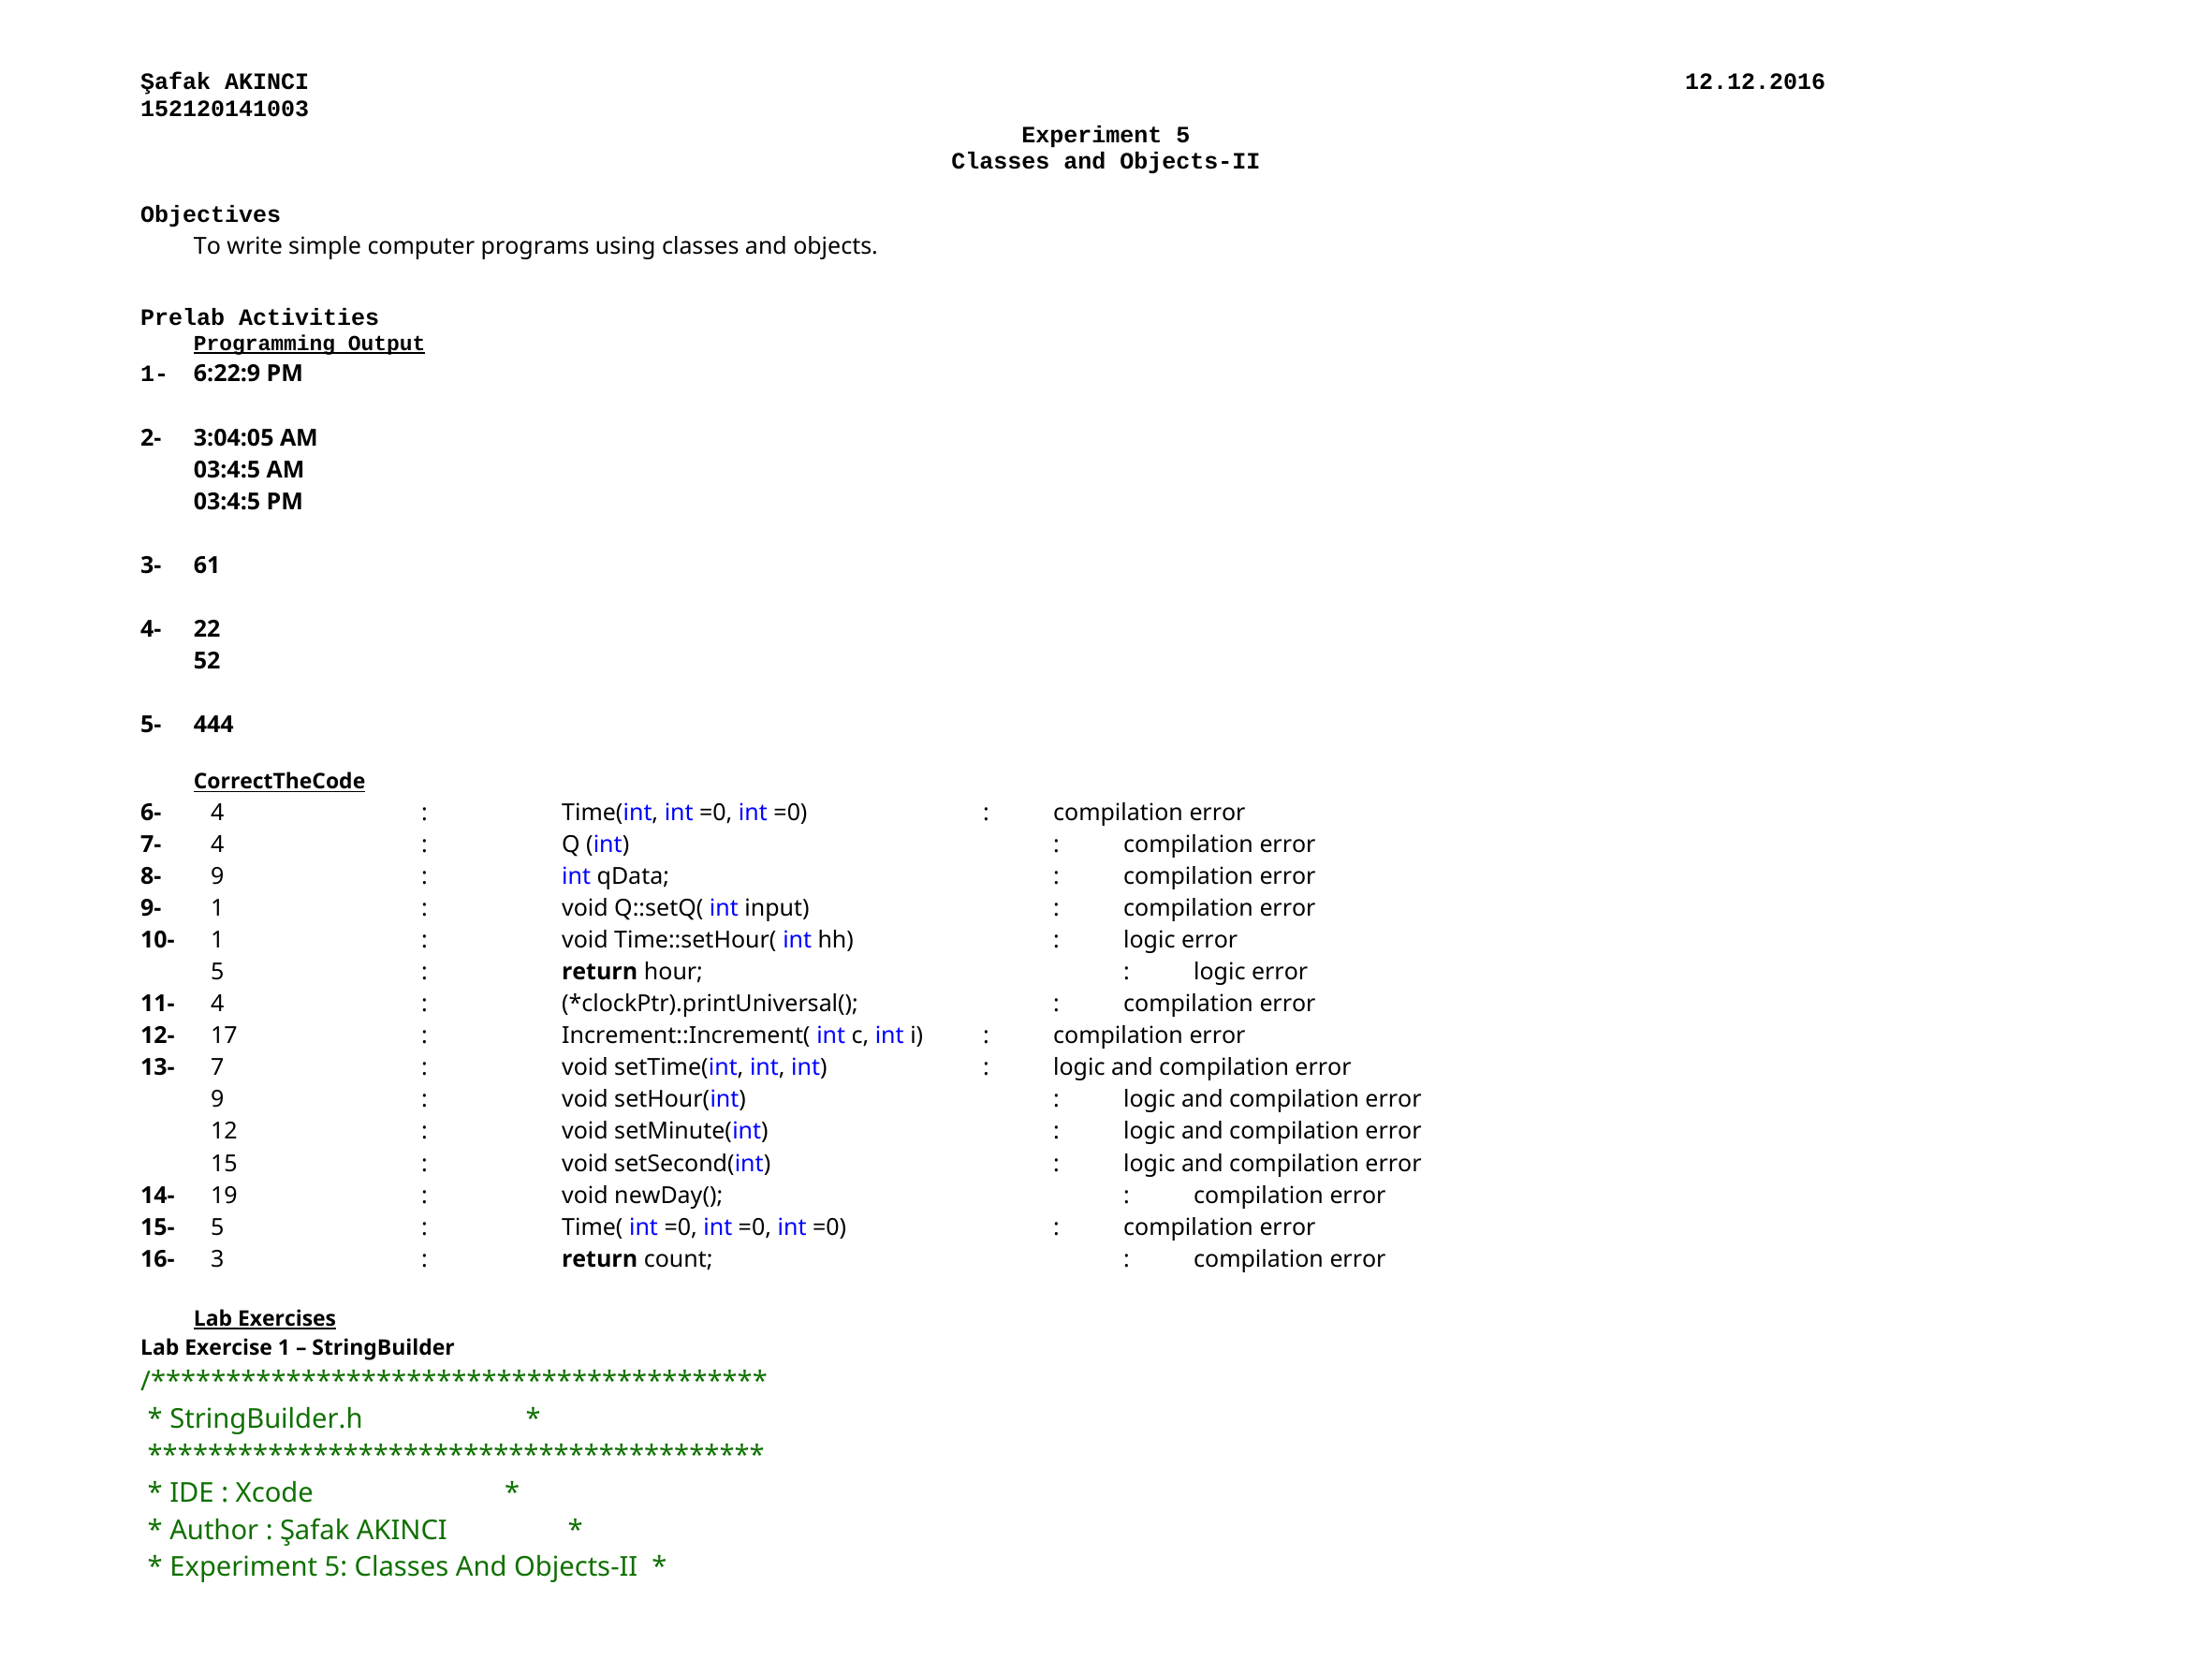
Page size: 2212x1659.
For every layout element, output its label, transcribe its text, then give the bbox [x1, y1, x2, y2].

text 2- 3:04:05 AM [140, 420, 2071, 452]
text 8- 9 : int qData; : compilation error [140, 859, 2071, 891]
text 03:4:5 AM [140, 452, 2071, 484]
text Şafak AKINCI 12.12.2016 [140, 70, 2071, 96]
text 3- 61 [140, 549, 2071, 580]
text Classes and Objects-II [140, 150, 2071, 176]
text 12 : void setMinute(int) : logic and compilation error [140, 1114, 2071, 1146]
text /***************************************** [140, 1361, 2071, 1399]
text 12- 17 : Increment::Increment( int c, int i) : compilation error [140, 1019, 2071, 1050]
text 15- 5 : Time( int =0, int =0, int =0) : compilation error [140, 1210, 2071, 1241]
text 11- 4 : (*clockPtr).printUniversal(); : compilation error [140, 987, 2071, 1019]
text ***************************************** [140, 1435, 2071, 1473]
text 9- 1 : void Q::setQ( int input) : compilation error [140, 891, 2071, 923]
text 52 [140, 644, 2071, 676]
text 6- 4 : Time(int, int =0, int =0) : compilation error [140, 795, 2071, 827]
text Prelab Activities [140, 306, 2071, 332]
text To write simple computer programs using classes and objects. [140, 229, 2071, 261]
text * StringBuilder.h * [140, 1399, 2071, 1435]
text 13- 7 : void setTime(int, int, int) : logic and compilation error [140, 1050, 2071, 1082]
text Lab Exercises [140, 1303, 2071, 1332]
text 152120141003 [140, 96, 2071, 124]
text Experiment 5 [140, 124, 2071, 150]
text 5 : return hour; : logic error [140, 955, 2071, 987]
text Programming Output [140, 332, 2071, 357]
text * Experiment 5: Classes And Objects-II * [140, 1548, 2071, 1584]
text CorrectTheCode [140, 766, 2071, 795]
text 15 : void setSecond(int) : logic and compilation error [140, 1146, 2071, 1178]
text 9 : void setHour(int) : logic and compilation error [140, 1082, 2071, 1114]
text Objectives [140, 203, 2071, 229]
text 10- 1 : void Time::setHour( int hh) : logic error [140, 923, 2071, 955]
text * IDE : Xcode * [140, 1473, 2071, 1510]
text 5- 444 [140, 708, 2071, 740]
text 14- 19 : void newDay(); : compilation error [140, 1178, 2071, 1210]
text Lab Exercise 1 – StringBuilder [140, 1332, 2071, 1361]
text * Author : Şafak AKINCI * [140, 1510, 2071, 1548]
text 1- 6:22:9 PM [140, 357, 2071, 389]
text 7- 4 : Q (int) : compilation error [140, 827, 2071, 859]
text 03:4:5 PM [140, 484, 2071, 516]
text 4- 22 [140, 612, 2071, 644]
text 16- 3 : return count; : compilation error [140, 1241, 2071, 1273]
